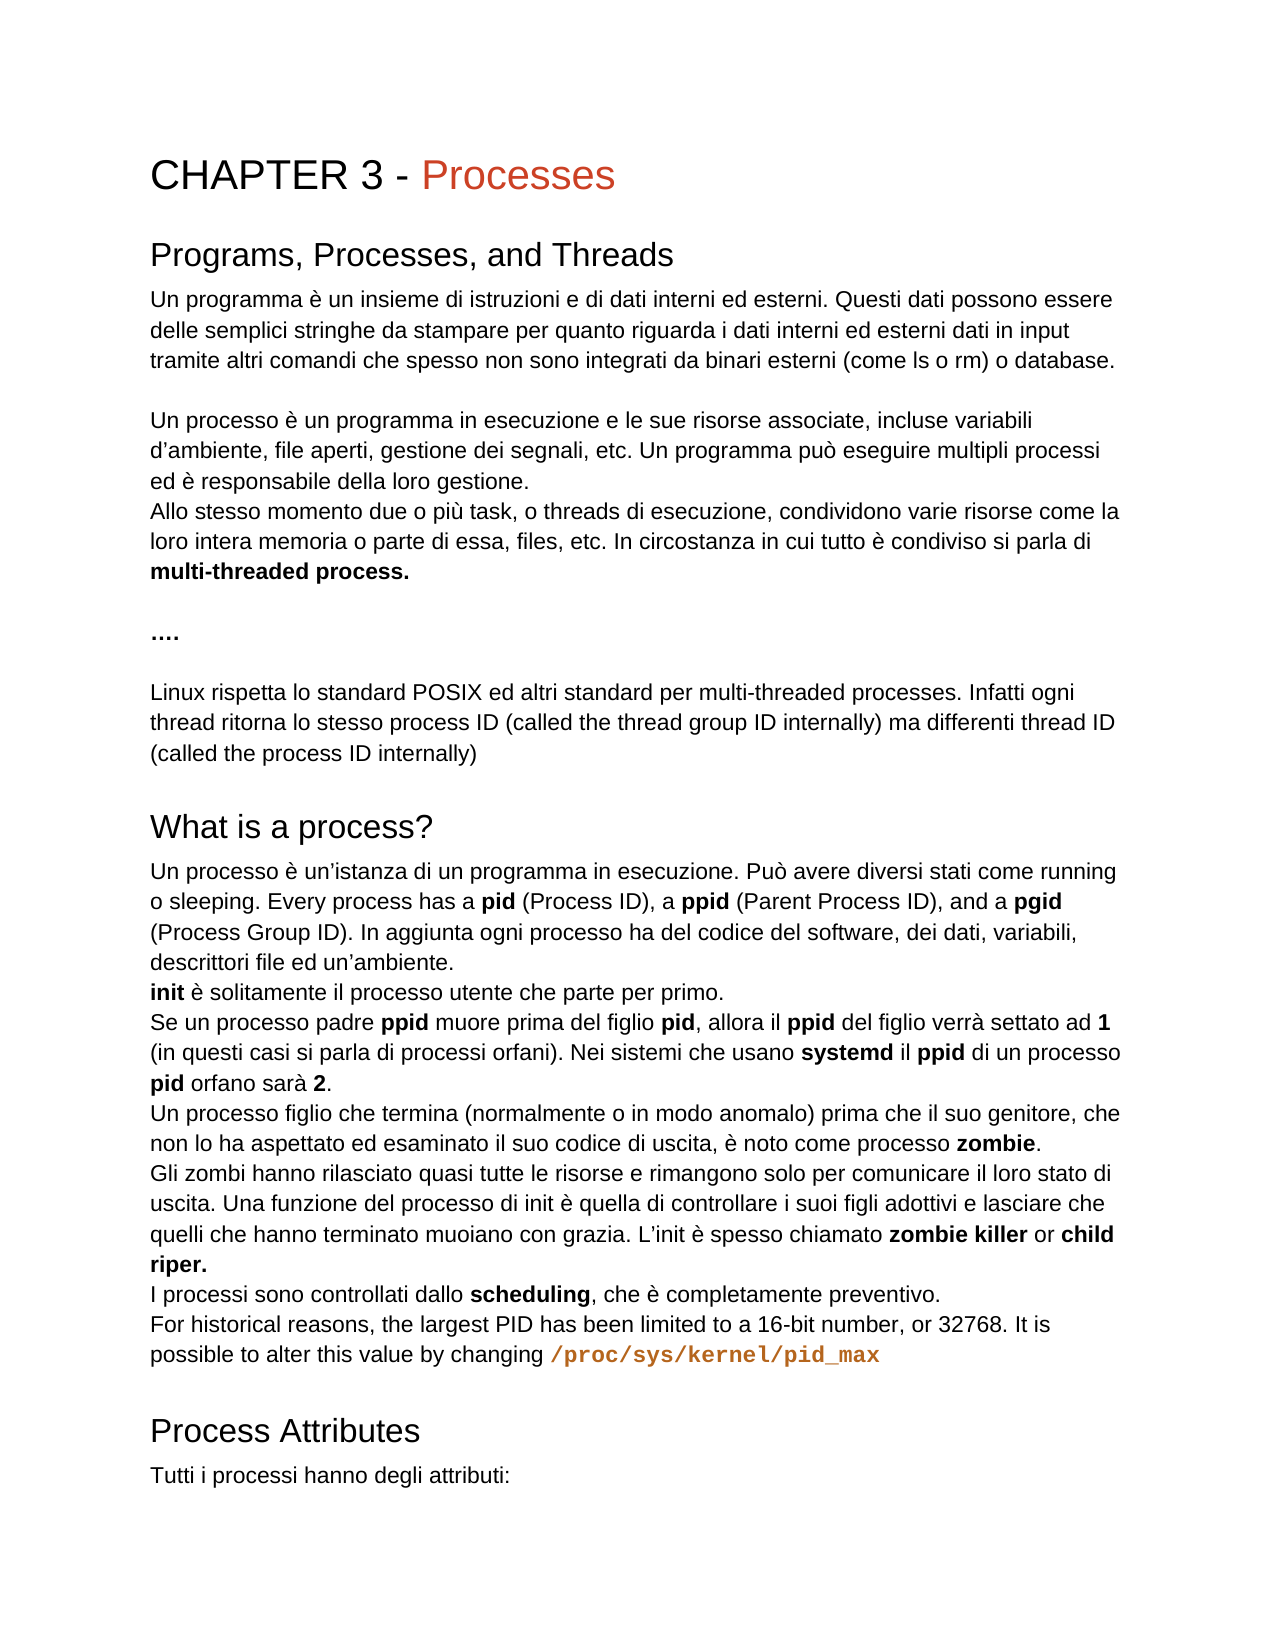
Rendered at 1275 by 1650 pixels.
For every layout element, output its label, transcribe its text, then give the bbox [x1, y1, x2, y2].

text Linux rispetta lo standard POSIX ed altri standard per multi-threaded processes. Infatti ogni thread ritorna lo stesso process ID (called the thread group ID internally) ma differenti thread ID (called the process ID internally) [150, 679, 1125, 766]
subtitle CHAPTER 3 - Processes [150, 150, 1125, 198]
text Un programma è un insieme di istruzioni e di dati interni ed esterni. Questi dati possono essere delle semplici stringhe da stampare per quanto riguarda i dati interni ed esterni dati in input tramite altri comandi che spesso non sono integrati da binari esterni (come ls o rm) o database. [150, 286, 1125, 373]
subtitle What is a process? [150, 807, 1125, 846]
text Un processo è un’istanza di un programma in esecuzione. Può avere diversi stati come running o sleeping. Every process has a pid (Process ID), a ppid (Parent Process ID), and a pgid (Process Group ID). In aggiunta ogni processo ha del codice del software, dei dati, variabili, descrittori file ed un’ambiente. init è solitamente il processo utente che parte per primo. [150, 858, 1125, 1005]
text Un processo è un programma in esecuzione e le sue risorse associate, incluse variabili d’ambiente, file aperti, gestione dei segnali, etc. Un programma può eseguire multipli processi ed è responsabile della loro gestione. [150, 407, 1125, 494]
subtitle Process Attributes [150, 1411, 1125, 1450]
text …. [150, 619, 1125, 645]
text Allo stesso momento due o più task, o threads di esecuzione, condividono varie risorse come la loro intera memoria o parte di essa, files, etc. In circostanza in cui tutto è condiviso si parla di multi-threaded process. [150, 498, 1125, 615]
subtitle Programs, Processes, and Threads [150, 235, 1125, 274]
text I processi sono controllati dallo scheduling, che è completamente preventivo. For historical reasons, the largest PID has been limited to a 16-bit number, or 32768. It is possible to alter this value by changing /proc/sys/kernel/pid_max [150, 1281, 1125, 1370]
text Gli zombi hanno rilasciato quasi tutte le risorse e rimangono solo per comunicare il loro stato di uscita. Una funzione del processo di init è quella di controllare i suoi figli adottivi e lasciare che quelli che hanno terminato muoiano con grazia. L’init è spesso chiamato zombie killer or child riper. [150, 1160, 1125, 1277]
text Tutti i processi hanno degli attributi: [150, 1462, 1125, 1489]
text Se un processo padre ppid muore prima del figlio pid, allora il ppid del figlio verrà settato ad 1 (in questi casi si parla di processi orfani). Nei sistemi che usano systemd il ppid di un processo pid orfano sarà 2. Un processo figlio che termina (normalmente o in modo anomalo) prima che il suo genitore, che non lo ha aspettato ed esaminato il suo codice di uscita, è noto come processo zombie. [150, 1009, 1125, 1156]
